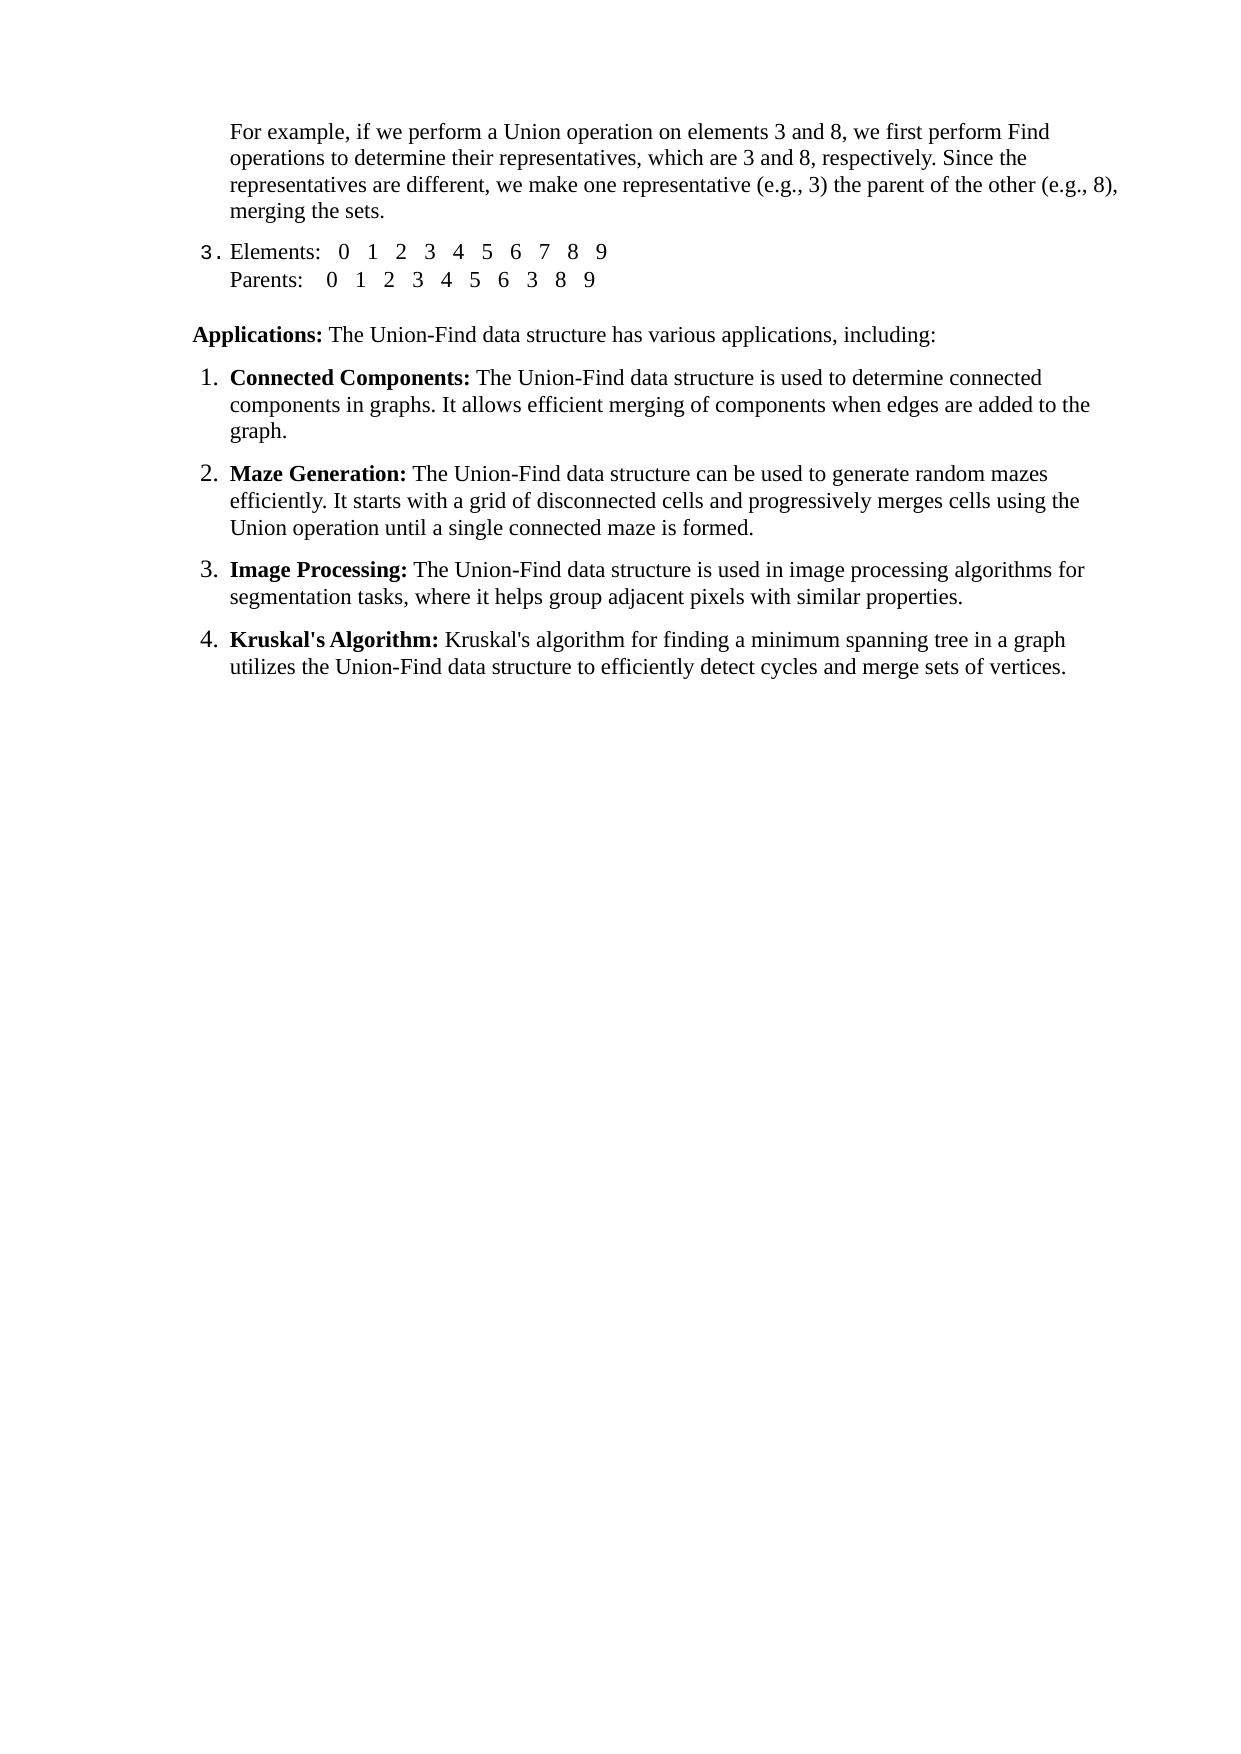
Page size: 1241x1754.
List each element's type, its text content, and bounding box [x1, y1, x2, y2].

list For example, if we perform a Union operation on elements 3 and 8, we first perform Find operations to determine their representatives, which are 3 and 8, respectively. Since the representatives are different, we make one representative (e.g., 3) the parent of the other (e.g., 8), merging the sets. [200, 118, 1122, 223]
list Kruskal's Algorithm: Kruskal's algorithm for finding a minimum spanning tree in a graph utilizes the Union-Find data structure to efficiently detect cycles and merge sets of vertices. [200, 624, 1122, 679]
text Applications: The Union-Find data structure has various applications, including: [118, 322, 1122, 348]
list Maze Generation: The Union-Find data structure can be used to generate random mazes efficiently. It starts with a grid of disconnected cells and progressively merges cells using the Union operation until a single connected maze is formed. [200, 458, 1122, 540]
list Parents: 0 1 2 3 4 5 6 3 8 9 [200, 266, 1122, 292]
list Image Processing: The Union-Find data structure is used in image processing algorithms for segmentation tasks, where it helps group adjacent pixels with similar properties. [200, 554, 1122, 610]
list Connected Components: The Union-Find data structure is used to determine connected components in graphs. It allows efficient merging of components when edges are added to the graph. [200, 362, 1122, 444]
list Elements: 0 1 2 3 4 5 6 7 8 9 [200, 238, 1122, 266]
